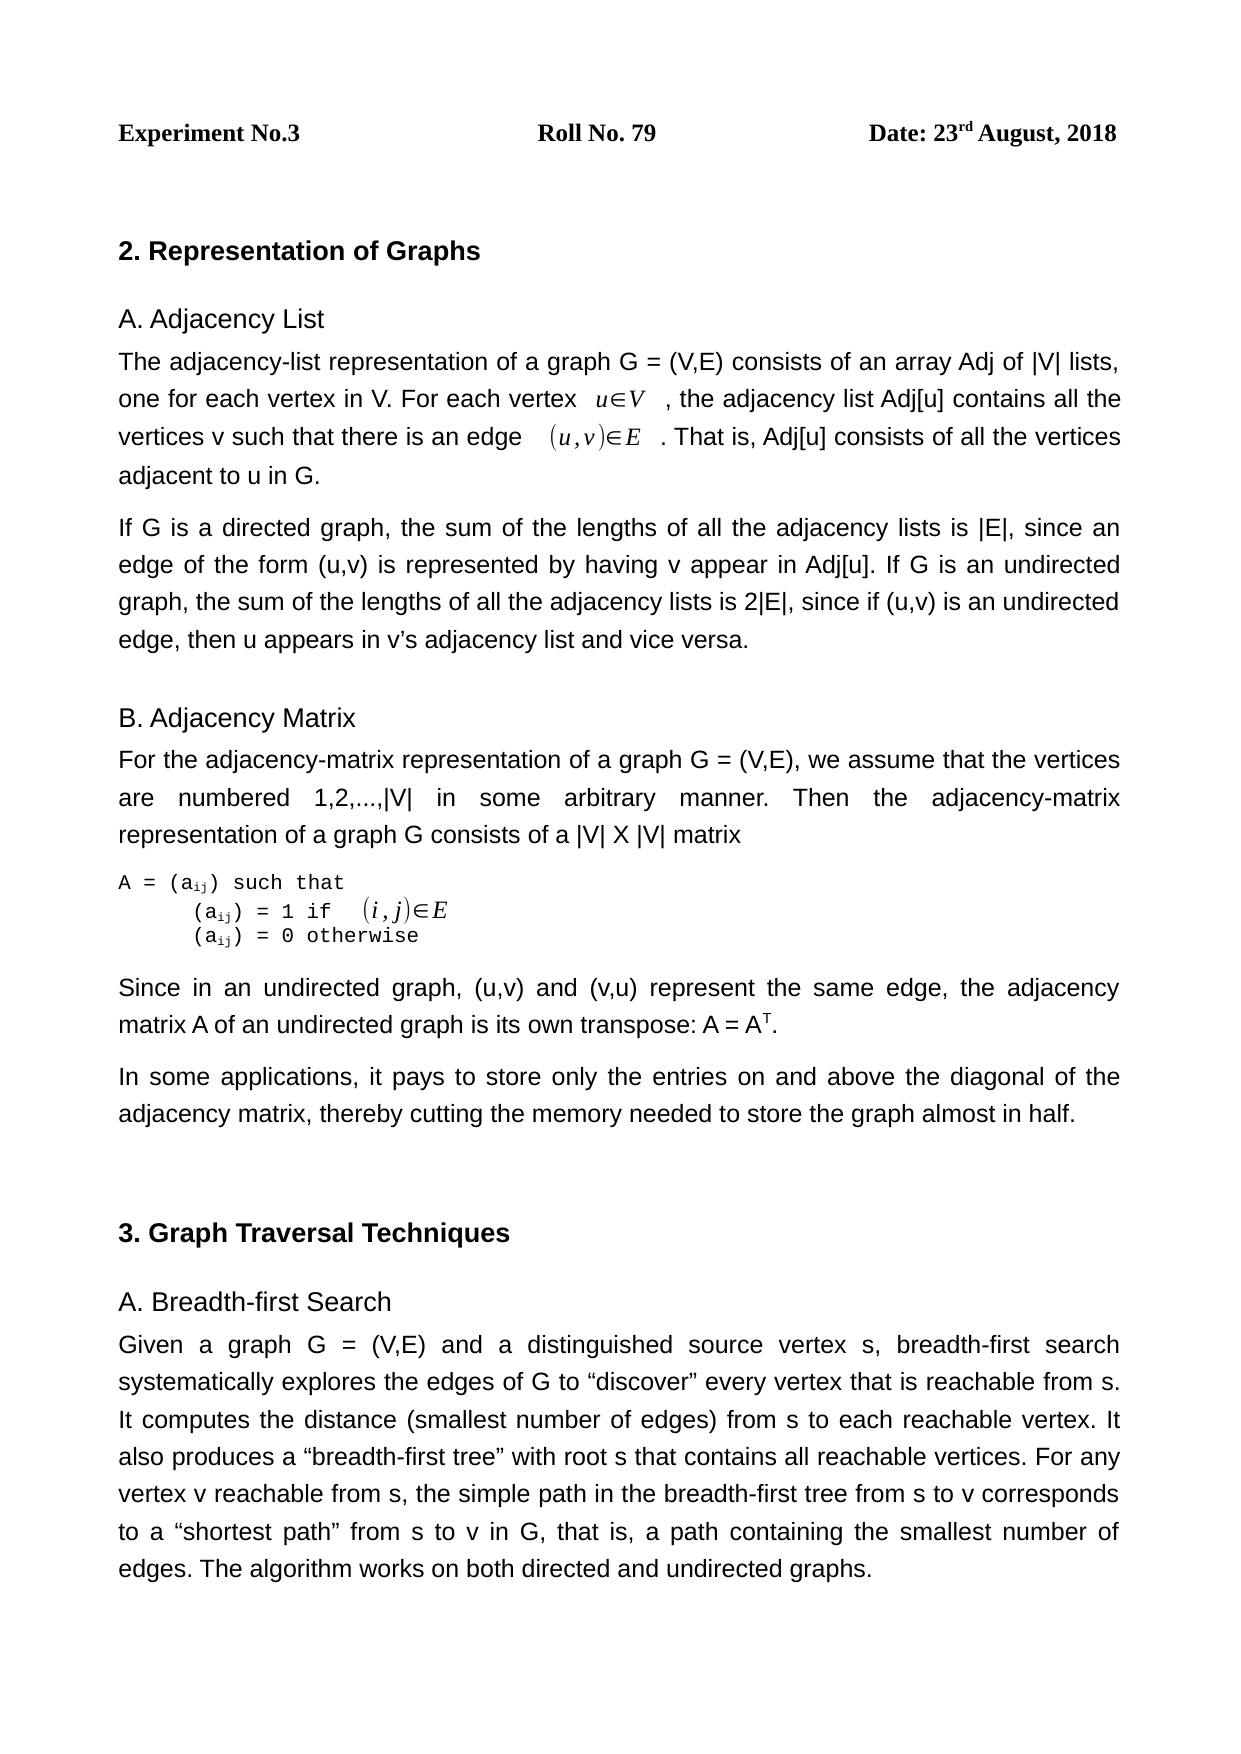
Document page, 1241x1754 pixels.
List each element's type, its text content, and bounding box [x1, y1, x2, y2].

subtitle A. Breadth-first Search [118, 1286, 1122, 1317]
subtitle A. Adjacency List [118, 303, 1122, 335]
text In some applications, it pays to store only the entries on and above the diagonal of the adjacency matrix, thereby cutting the memory needed to store the graph almost in half. [118, 1062, 1122, 1128]
text (aij) = 1 if [118, 895, 1122, 925]
subtitle B. Adjacency Matrix [118, 702, 1122, 733]
subtitle 3. Graph Traversal Techniques [118, 1217, 1122, 1249]
text If G is a directed graph, the sum of the lengths of all the adjacency lists is |E|, since an edge of the form (u,v) is represented by having v appear in Adj[u]. If G is an undirected graph, the sum of the lengths of all the adjacency lists is 2|E|, since if (u,v) is an undirected edge, then u appears in v’s adjacency list and vice versa. [118, 513, 1122, 653]
text Given a graph G = (V,E) and a distinguished source vertex s, breadth-first search systematically explores the edges of G to “discover” every vertex that is reachable from s. It computes the distance (smallest number of edges) from s to each reachable vertex. It also produces a “breadth-first tree” with root s that contains all reachable vertices. For any vertex v reachable from s, the simple path in the breadth-first tree from s to v corresponds to a “shortest path” from s to v in G, that is, a path containing the smallest number of edges. The algorithm works on both directed and undirected graphs. [118, 1330, 1122, 1582]
text A = (aij) such that [118, 872, 1122, 895]
text The adjacency-list representation of a graph G = (V,E) consists of an array Adj of |V| lists, one for each vertex in V. For each vertex, the adjacency list Adj[u] contains all the vertices v such that there is an edge . That is, Adj[u] consists of all the vertices adjacent to u in G. [118, 347, 1122, 490]
text For the adjacency-matrix representation of a graph G = (V,E), we assume that the vertices are numbered 1,2,...,|V| in some arbitrary manner. Then the adjacency-matrix representation of a graph G consists of a |V| X |V| matrix [118, 745, 1122, 849]
subtitle 2. Representation of Graphs [118, 235, 1122, 266]
text Since in an undirected graph, (u,v) and (v,u) represent the same edge, the adjacency matrix A of an undirected graph is its own transpose: A = AT. [118, 973, 1122, 1039]
text (aij) = 0 otherwise [118, 925, 1122, 949]
